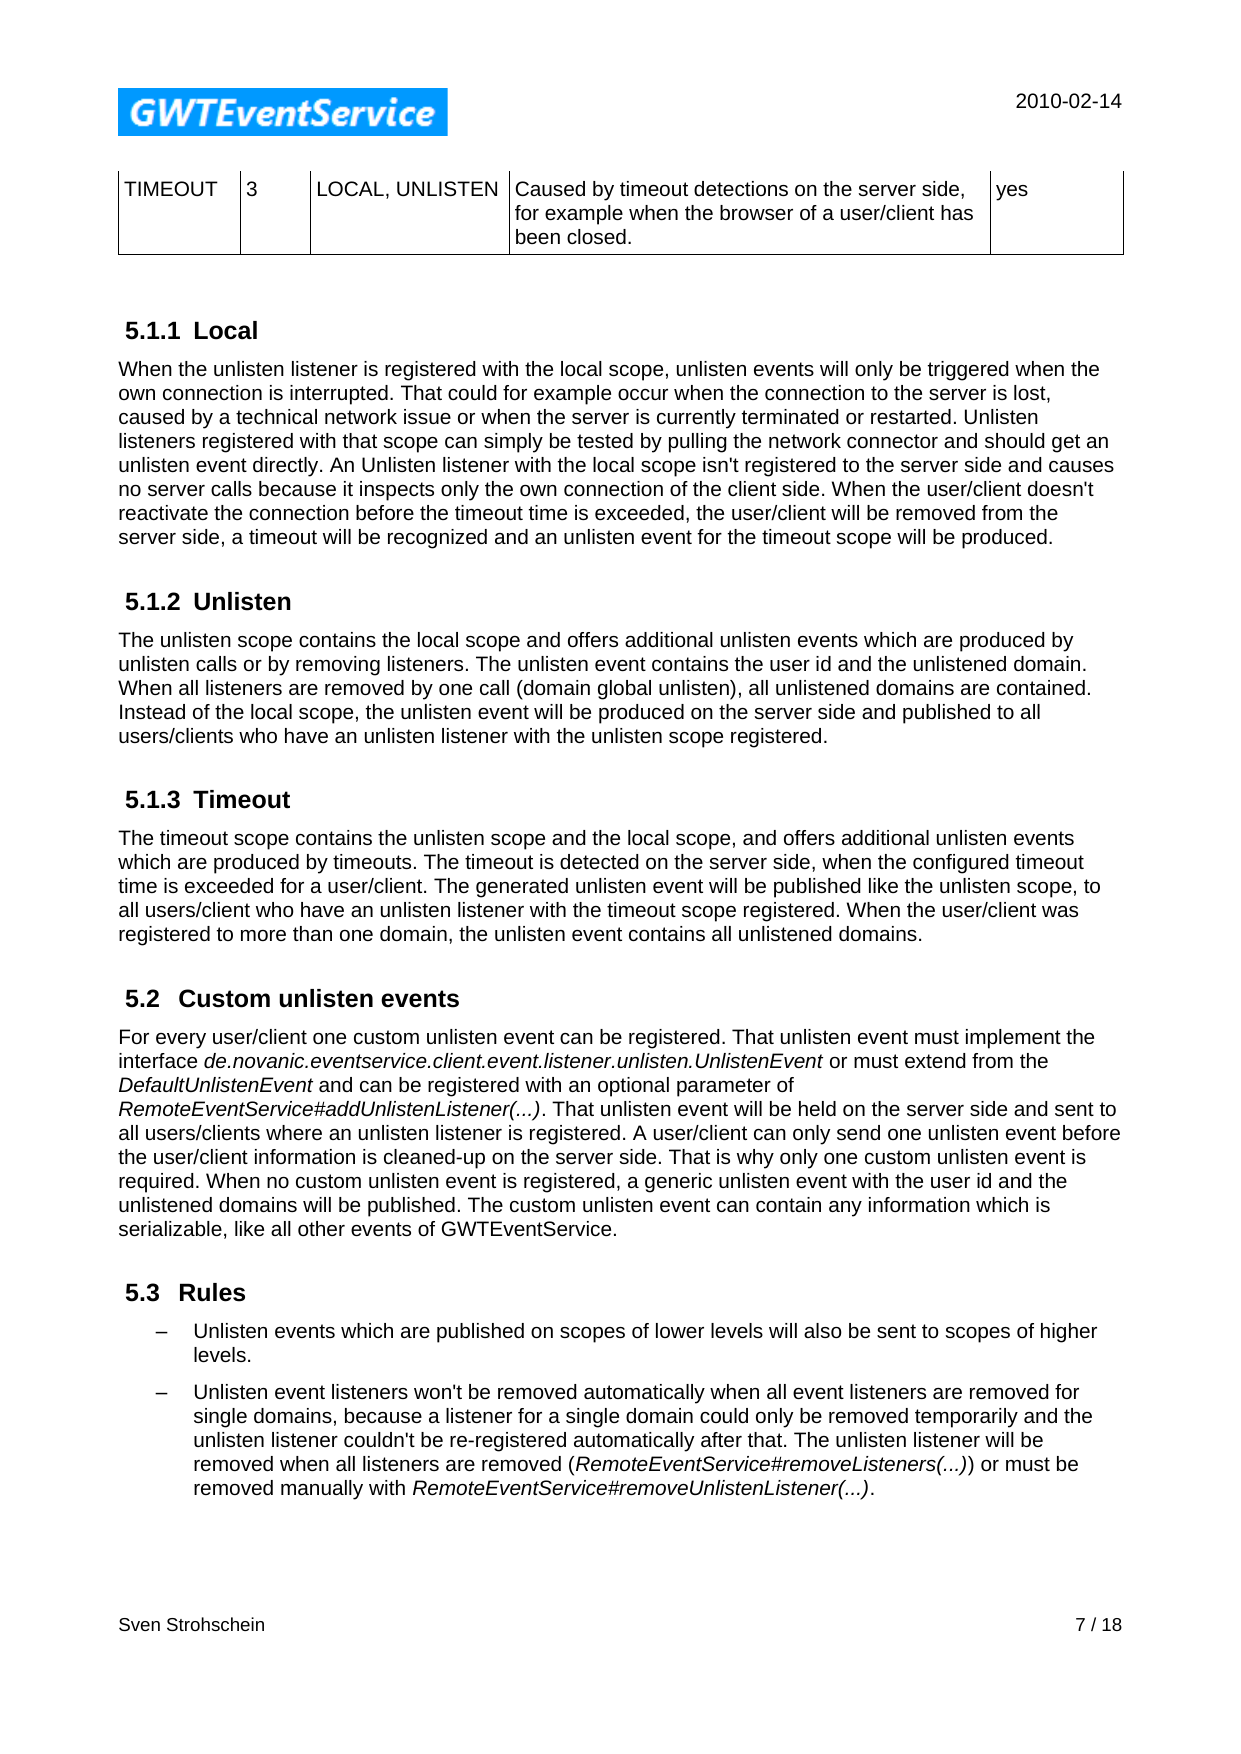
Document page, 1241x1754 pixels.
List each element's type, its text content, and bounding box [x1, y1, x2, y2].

subtitle Local [118, 316, 1122, 345]
text For every user/client one custom unlisten event can be registered. That unlisten event must implement the interface de.novanic.eventservice.client.event.listener.unlisten.UnlistenEvent or must extend from the DefaultUnlistenEvent and can be registered with an optional parameter of RemoteEventService#addUnlistenListener(...). That unlisten event will be held on the server side and sent to all users/clients where an unlisten listener is registered. A user/client can only send one unlisten event before the user/client information is cleaned-up on the server side. That is why only one custom unlisten event is required. When no custom unlisten event is registered, a generic unlisten event with the user id and the unlistened domains will be published. The custom unlisten event can contain any information which is serializable, like all other events of GWTEventService. [118, 1025, 1122, 1240]
table_cell yes [991, 171, 1123, 254]
text The unlisten scope contains the local scope and offers additional unlisten events which are produced by unlisten calls or by removing listeners. The unlisten event contains the user id and the unlistened domain. When all listeners are removed by one call (domain global unlisten), all unlistened domains are contained. Instead of the local scope, the unlisten event will be produced on the server side and published to all users/clients who have an unlisten listener with the unlisten scope registered. [118, 628, 1122, 747]
table_cell 3 [241, 171, 310, 254]
list Unlisten event listeners won't be removed automatically when all event listeners are removed for single domains, because a listener for a single domain could only be removed temporarily and the unlisten listener couldn't be re-registered automatically after that. The unlisten listener will be removed when all listeners are removed (RemoteEventService#removeListeners(...)) or must be removed manually with RemoteEventService#removeUnlistenListener(...). [156, 1380, 1122, 1499]
table_cell LOCAL, UNLISTEN [311, 171, 509, 254]
subtitle Timeout [118, 785, 1122, 814]
list Unlisten events which are published on scopes of lower levels will also be sent to scopes of higher levels. [156, 1319, 1122, 1367]
table_cell TIMEOUT [119, 171, 240, 254]
picture [118, 88, 448, 136]
subtitle Rules [118, 1278, 1122, 1307]
text The timeout scope contains the unlisten scope and the local scope, and offers additional unlisten events which are produced by timeouts. The timeout is detected on the server side, when the configured timeout time is exceeded for a user/client. The generated unlisten event will be published like the unlisten scope, to all users/client who have an unlisten listener with the timeout scope registered. When the user/client was registered to more than one domain, the unlisten event contains all unlistened domains. [118, 826, 1122, 946]
subtitle Unlisten [118, 586, 1122, 615]
text When the unlisten listener is registered with the local scope, unlisten events will only be triggered when the own connection is interrupted. That could for example occur when the connection to the server is lost, caused by a technical network issue or when the server is currently terminated or restarted. Unlisten listeners registered with that scope can simply be tested by pulling the network connector and should get an unlisten event directly. An Unlisten listener with the local scope isn't registered to the server side and causes no server calls because it inspects only the own connection of the client side. When the user/client doesn't reactivate the connection before the timeout time is exceeded, the user/client will be removed from the server side, a timeout will be recognized and an unlisten event for the timeout scope will be produced. [118, 357, 1122, 549]
subtitle Custom unlisten events [118, 983, 1122, 1012]
table_cell Caused by timeout detections on the server side, for example when the browser of a user/client has been closed. [510, 171, 990, 254]
